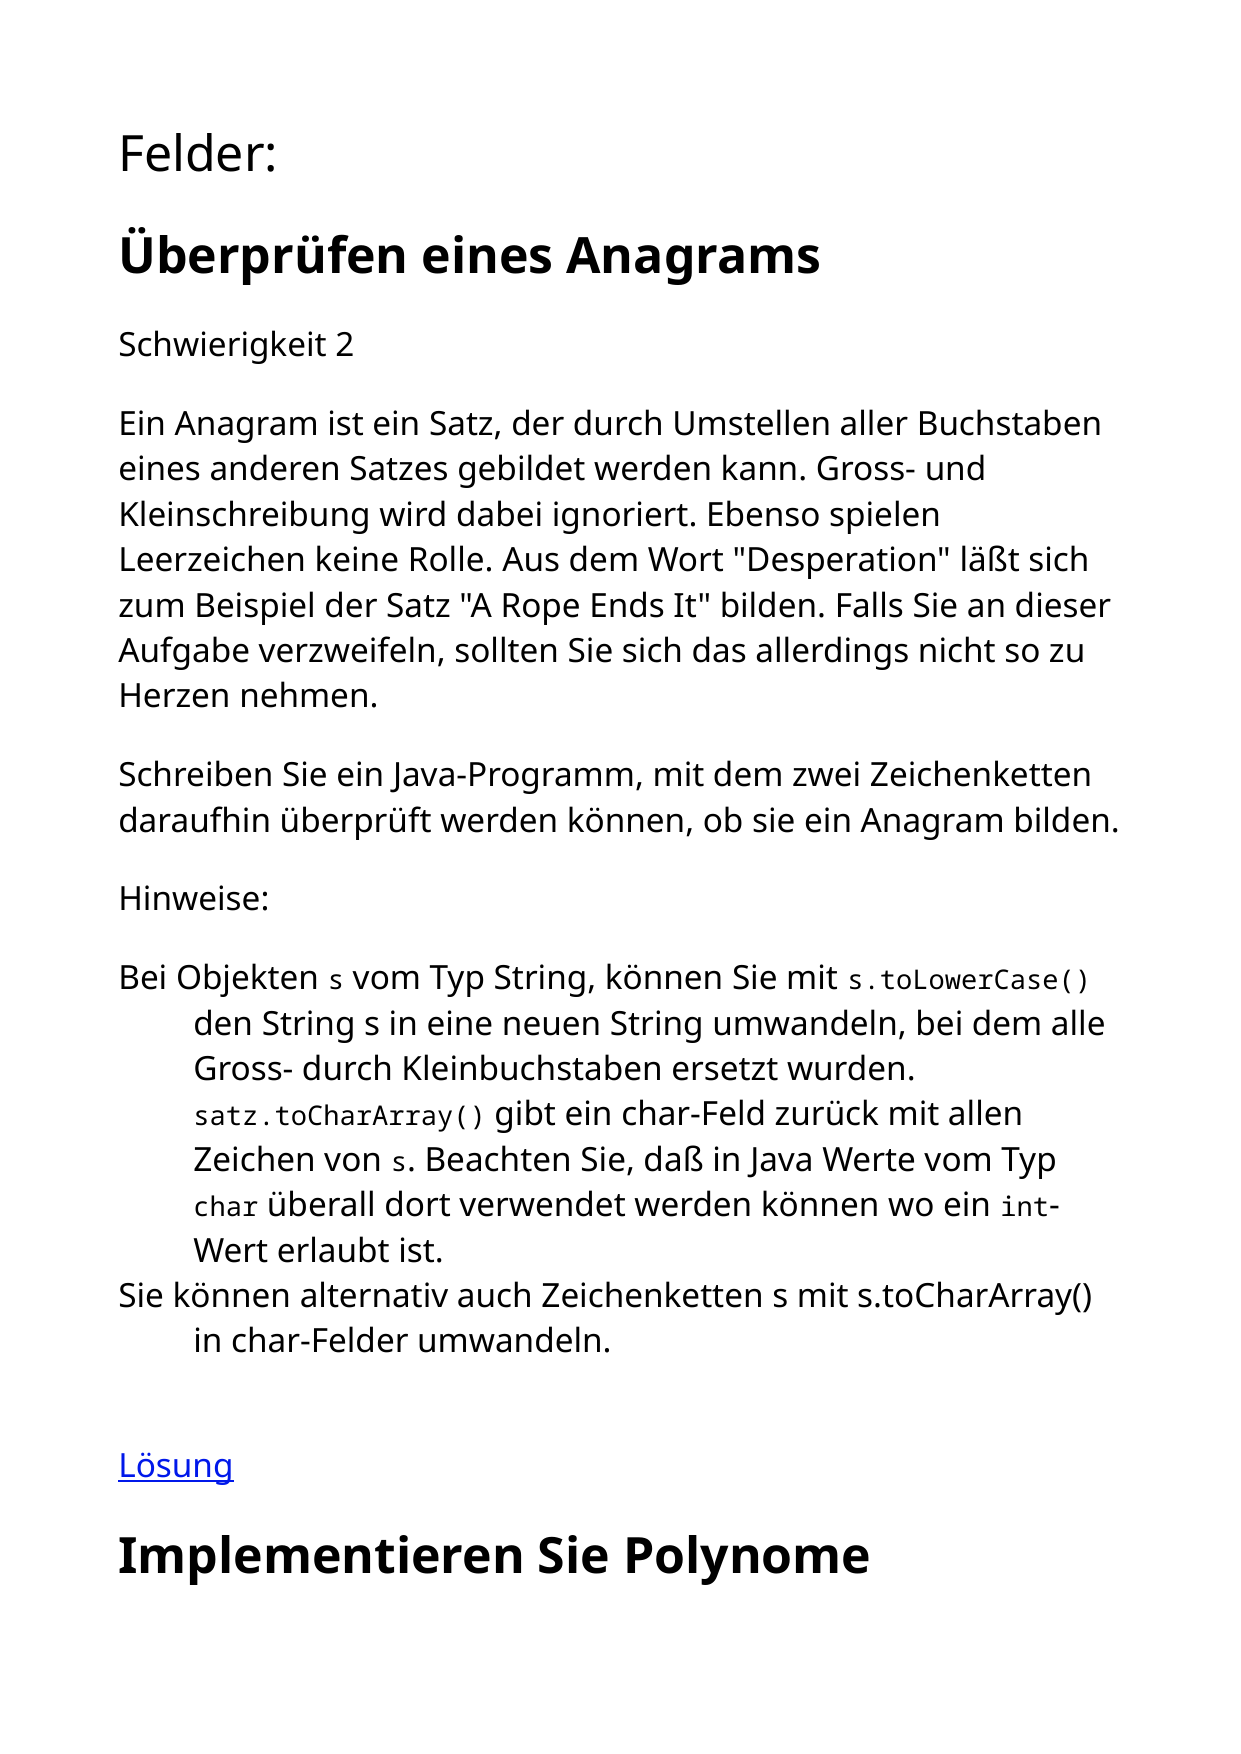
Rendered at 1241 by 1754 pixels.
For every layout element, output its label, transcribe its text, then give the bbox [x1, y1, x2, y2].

text Bei Objekten s vom Typ String, können Sie mit s.toLowerCase() den String s in eine neuen String umwandeln, bei dem alle Gross- durch Kleinbuchstaben ersetzt wurden. satz.toCharArray() gibt ein char-Feld zurück mit allen Zeichen von s. Beachten Sie, daß in Java Werte vom Typ char überall dort verwendet werden können wo ein int-Wert erlaubt ist. [118, 954, 1122, 1272]
text Implementieren Sie Polynome [118, 1520, 1122, 1588]
text Ein Anagram ist ein Satz, der durch Umstellen aller Buchstaben eines anderen Satzes gebildet werden kann. Gross- und Kleinschreibung wird dabei ignoriert. Ebenso spielen Leerzeichen keine Rolle. Aus dem Wort "Desperation" läßt sich zum Beispiel der Satz "A Rope Ends It" bilden. Falls Sie an dieser Aufgabe verzweifeln, sollten Sie sich das allerdings nicht so zu Herzen nehmen. [118, 400, 1122, 718]
text Hinweise: [118, 875, 1122, 921]
text Lösung [118, 1441, 1122, 1487]
text Felder: [118, 118, 1122, 186]
text Schreiben Sie ein Java-Programm, mit dem zwei Zeichenketten daraufhin überprüft werden können, ob sie ein Anagram bilden. [118, 751, 1122, 842]
text Überprüfen eines Anagrams [118, 219, 1122, 288]
text Sie können alternativ auch Zeichenketten s mit s.toCharArray() in char-Felder umwandeln. [118, 1272, 1122, 1363]
text Schwierigkeit 2 [118, 321, 1122, 366]
